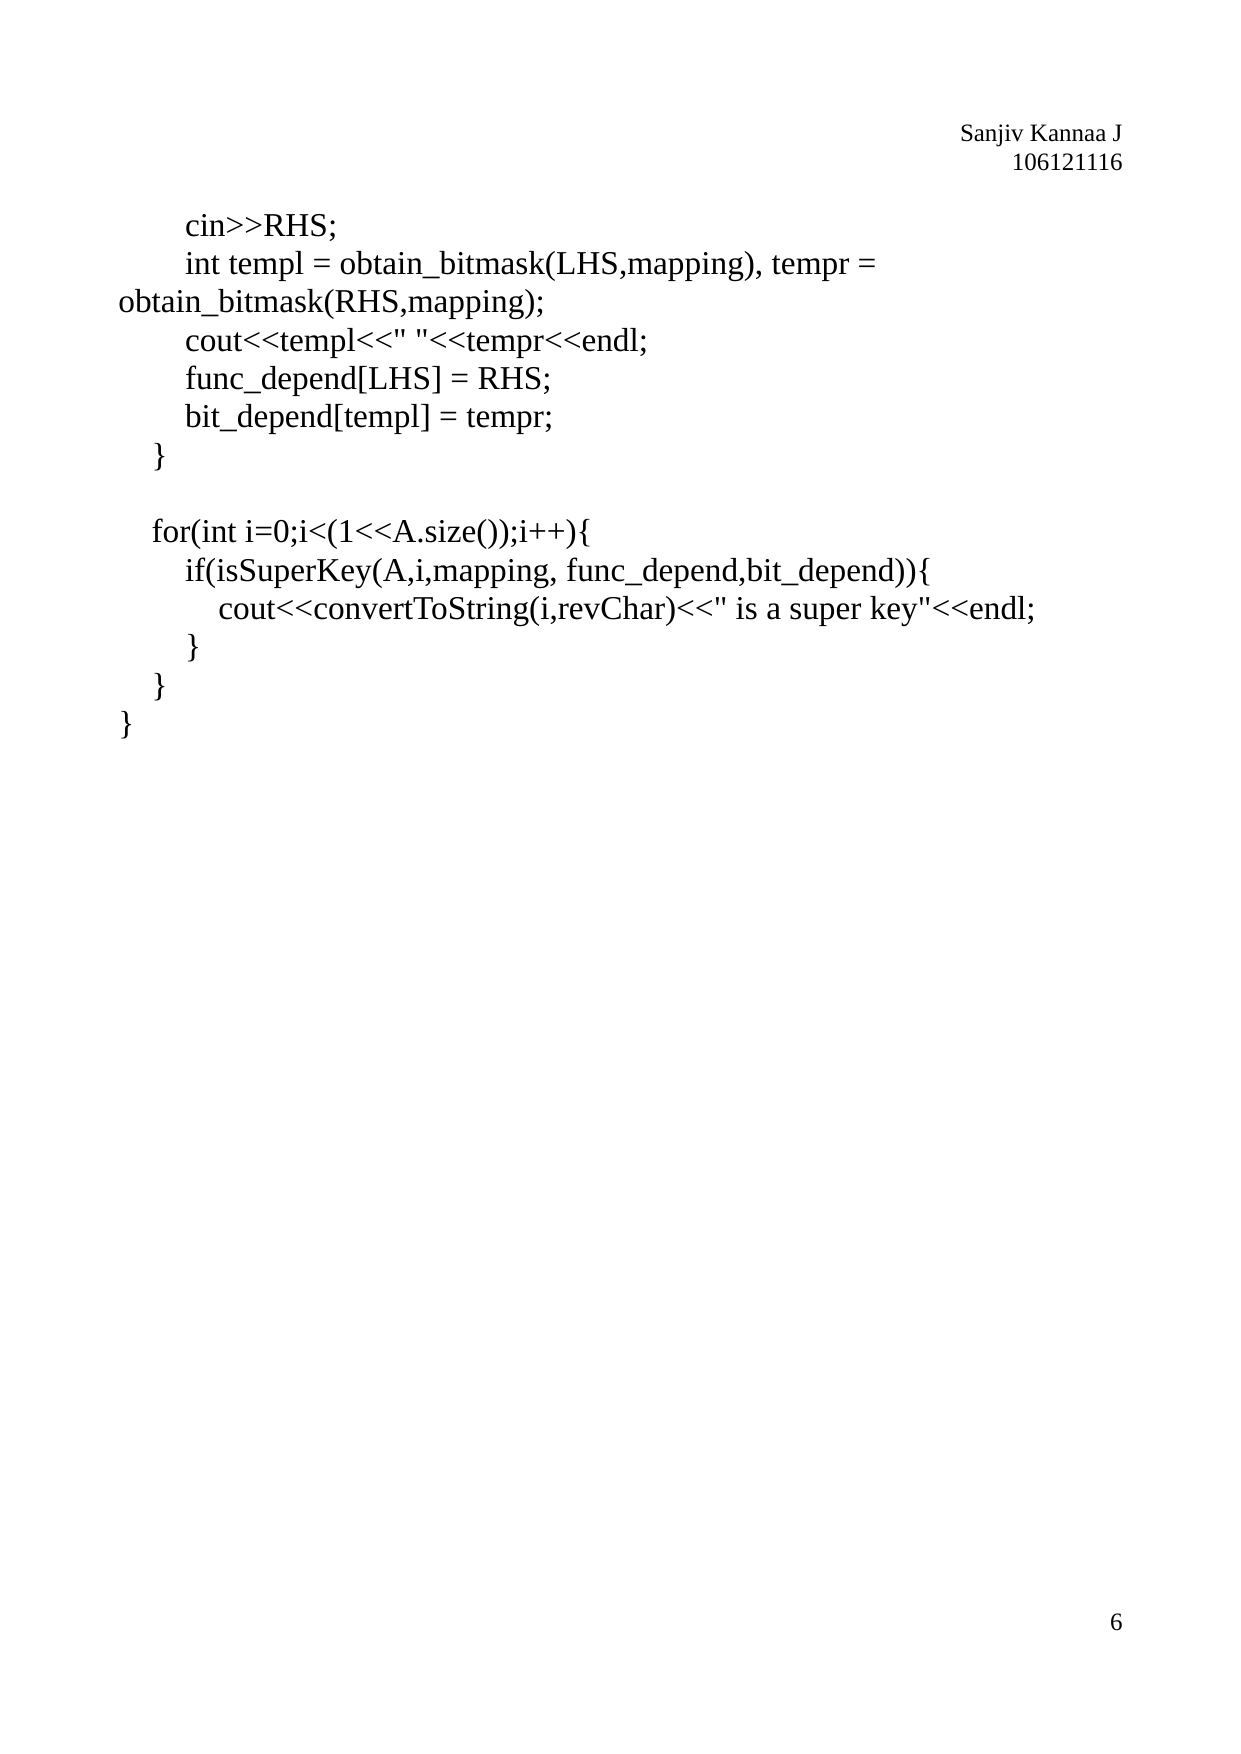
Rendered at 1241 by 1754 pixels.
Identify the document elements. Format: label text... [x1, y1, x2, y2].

text if(isSuperKey(A,i,mapping, func_depend,bit_depend)){ [118, 550, 1122, 588]
text func_depend[LHS] = RHS; [118, 358, 1122, 397]
text } [118, 627, 1122, 665]
text for(int i=0;i<(1<<A.size());i++){ [118, 512, 1122, 550]
text int templ = obtain_bitmask(LHS,mapping), tempr = obtain_bitmask(RHS,mapping); [118, 243, 1122, 320]
text cout<<convertToString(i,revChar)<<" is a super key"<<endl; [118, 588, 1122, 627]
text cout<<templ<<" "<<tempr<<endl; [118, 320, 1122, 358]
text cin>>RHS; [118, 205, 1122, 243]
text } [118, 435, 1122, 473]
text bit_depend[templ] = tempr; [118, 397, 1122, 435]
text } [118, 703, 1122, 742]
text } [118, 665, 1122, 703]
